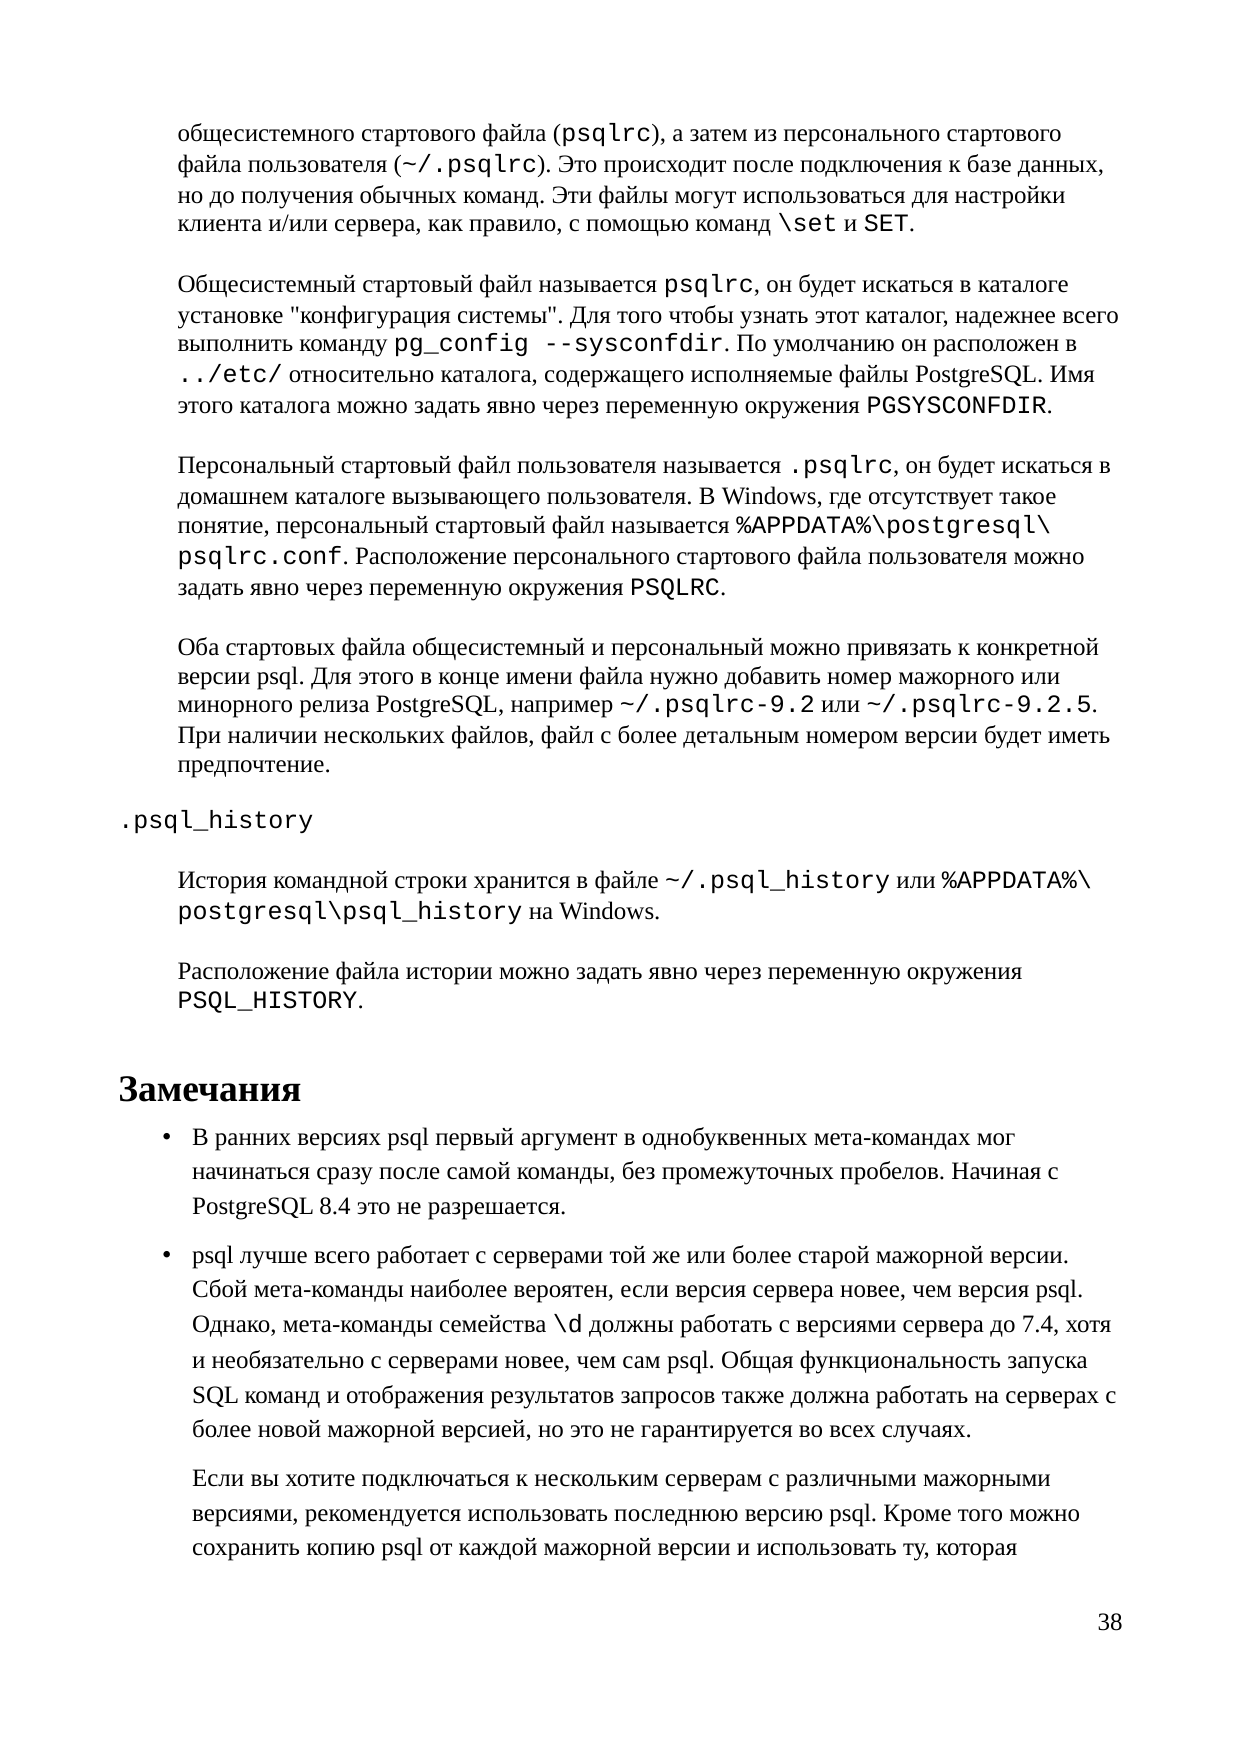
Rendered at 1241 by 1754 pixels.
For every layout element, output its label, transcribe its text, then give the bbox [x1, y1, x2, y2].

list общесистемного стартового файла (psqlrc), а затем из персонального стартового файла пользователя (~/.psqlrc). Это происходит после подключения к базе данных, но до получения обычных команд. Эти файлы могут использоваться для настройки клиента и/или сервера, как правило, с помощью команд \set и SET. [177, 118, 1122, 239]
list Расположение файла истории можно задать явно через переменную окружения PSQL_HISTORY. [177, 956, 1122, 1016]
list Если вы хотите подключаться к нескольким серверам с различными мажорными версиями, рекомендуется использовать последнюю версию psql. Кроме того можно сохранить копию psql от каждой мажорной версии и использовать ту, которая [162, 1463, 1122, 1561]
list В ранних версиях psql первый аргумент в однобуквенных мета-командах мог начинаться сразу после самой команды, без промежуточных пробелов. Начиная с PostgreSQL 8.4 это не разрешается. [162, 1122, 1122, 1219]
list История командной строки хранится в файле ~/.psql_history или %APPDATA%\postgresql\psql_history на Windows. [177, 865, 1122, 927]
list Общесистемный стартовый файл называется psqlrc, он будет искаться в каталоге установке "конфигурация системы". Для того чтобы узнать этот каталог, надежнее всего выполнить команду pg_config --sysconfdir. По умолчанию он расположен в ../etc/ относительно каталога, содержащего исполняемые файлы PostgreSQL. Имя этого каталога можно задать явно через переменную окружения PGSYSCONFDIR. [177, 269, 1122, 421]
list psql лучше всего работает с серверами той же или более старой мажорной версии. Сбой мета-команды наиболее вероятен, если версия сервера новее, чем версия psql. Однако, мета-команды семейства \d должны работать с версиями сервера до 7.4, хотя и необязательно с серверами новее, чем сам psql. Общая функциональность запуска SQL команд и отображения результатов запросов также должна работать на серверах с более новой мажорной версией, но это не гарантируется во всех случаях. [162, 1240, 1122, 1443]
list Персональный стартовый файл пользователя называется .psqlrc, он будет искаться в домашнем каталоге вызывающего пользователя. В Windows, где отсутствует такое понятие, персональный стартовый файл называется %APPDATA%\postgresql\psqlrc.conf. Расположение персонального стартового файла пользователя можно задать явно через переменную окружения PSQLRC. [177, 450, 1122, 602]
subtitle Замечания [118, 1066, 1122, 1109]
list Оба стартовых файла общесистемный и персональный можно привязать к конкретной версии psql. Для этого в конце имени файла нужно добавить номер мажорного или минорного релиза PostgreSQL, например ~/.psqlrc-9.2 или ~/.psqlrc-9.2.5. При наличии нескольких файлов, файл с более детальным номером версии будет иметь предпочтение. [177, 632, 1122, 778]
subtitle .psql_history [118, 807, 1122, 836]
